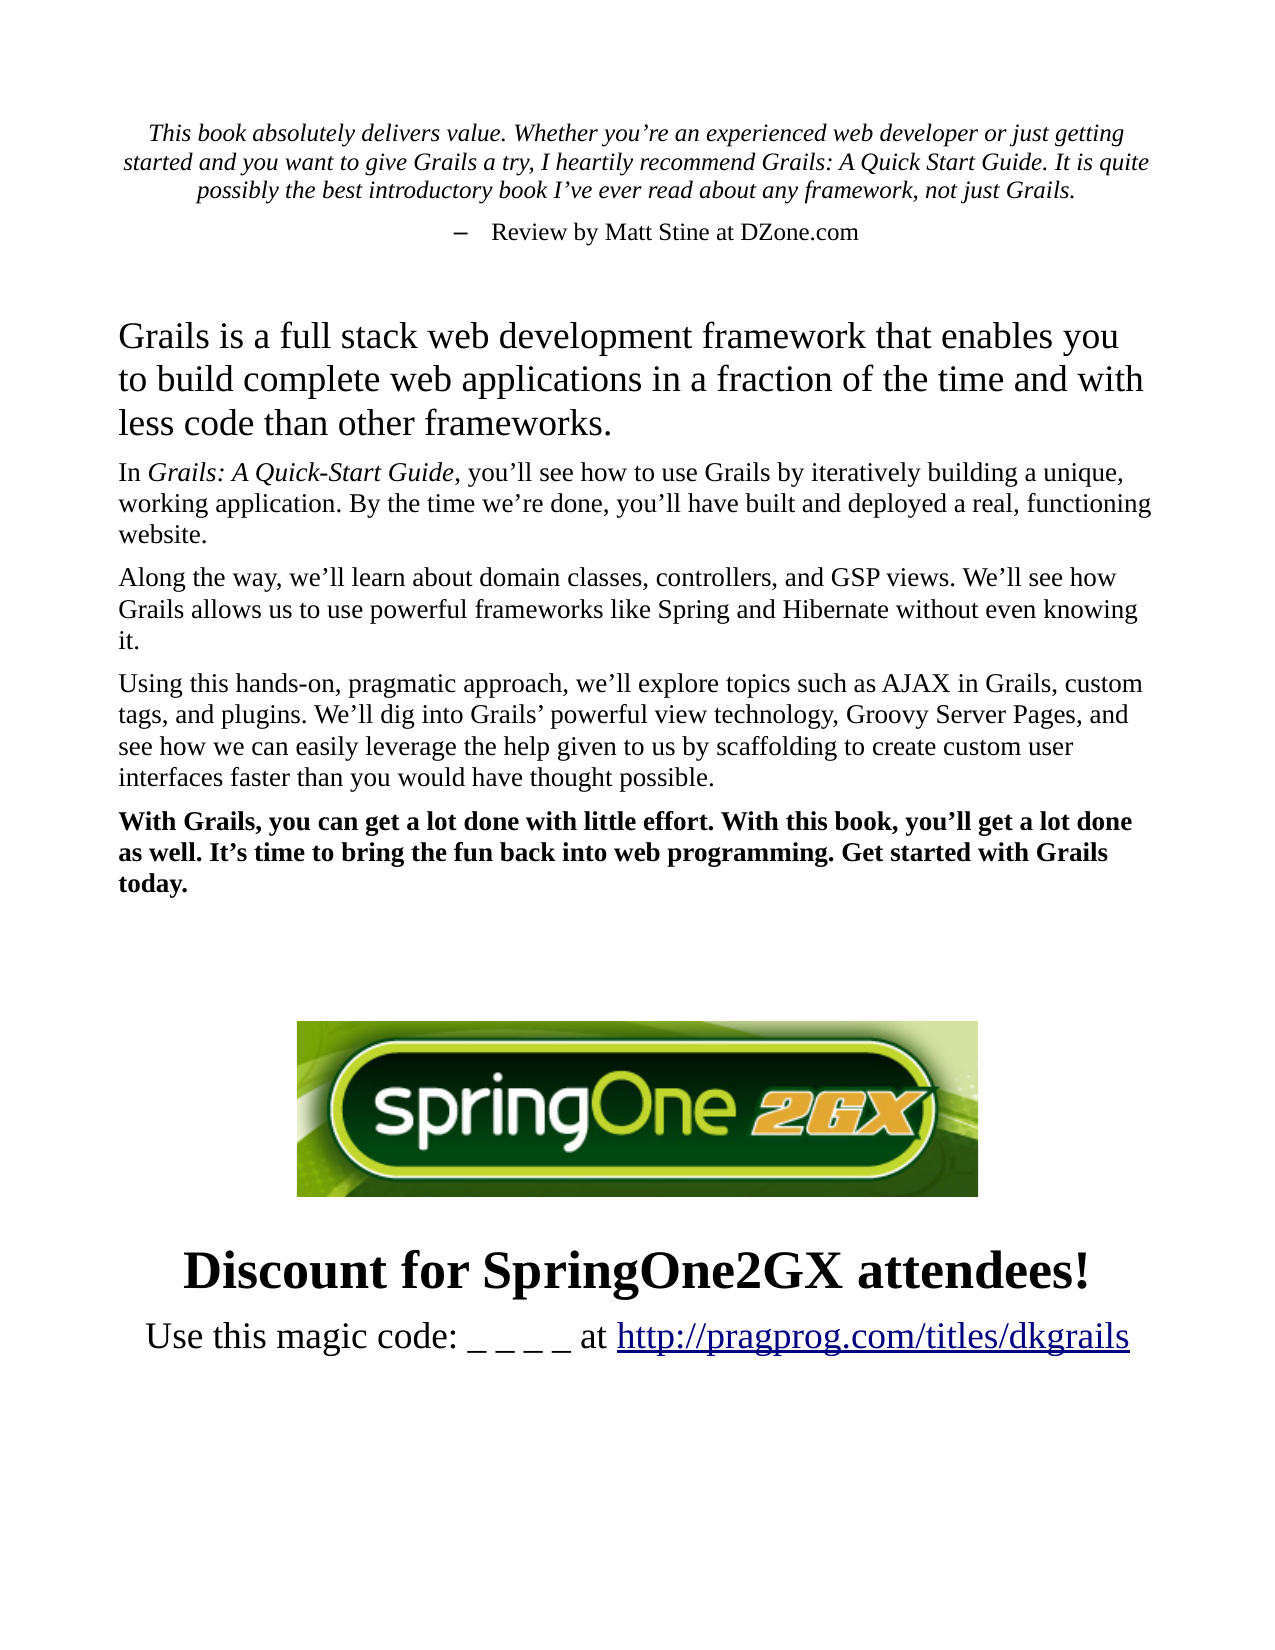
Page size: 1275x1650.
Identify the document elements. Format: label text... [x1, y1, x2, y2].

text This book absolutely delivers value. Whether you’re an experienced web developer or just getting started and you want to give Grails a try, I heartily recommend Grails: A Quick Start Guide. It is quite possibly the best introductory book I’ve ever read about any framework, not just Grails. [118, 118, 1157, 204]
text Using this hands-on, pragmatic approach, we’ll explore topics such as AJAX in Grails, custom tags, and plugins. We’ll dig into Grails’ powerful view technology, Groovy Server Pages, and see how we can easily leverage the help given to us by scaffolding to create custom user interfaces faster than you would have thought possible. [118, 667, 1157, 792]
text Grails is a full stack web development framework that enables you to build complete web applications in a fraction of the time and with less code than other frameworks. [118, 314, 1157, 443]
text Use this magic code: _ _ _ _ at http://pragprog.com/titles/dkgrails [118, 1313, 1157, 1356]
list Review by Matt Stine at DZone.com [156, 217, 1157, 246]
text Discount for SpringOne2GX attendees! [118, 1238, 1157, 1301]
text With Grails, you can get a lot done with little effort. With this book, you’ll get a lot done as well. It’s time to bring the fun back into web programming. Get started with Grails today. [118, 804, 1157, 898]
text In Grails: A Quick-Start Guide, you’ll see how to use Grails by iteratively building a unique, working application. By the time we’re done, you’ll have built and deployed a real, functioning website. [118, 456, 1157, 549]
picture [296, 1021, 979, 1197]
text Along the way, we’ll learn about domain classes, controllers, and GSP views. We’ll see how Grails allows us to use powerful frameworks like Spring and Hibernate without even knowing it. [118, 562, 1157, 655]
